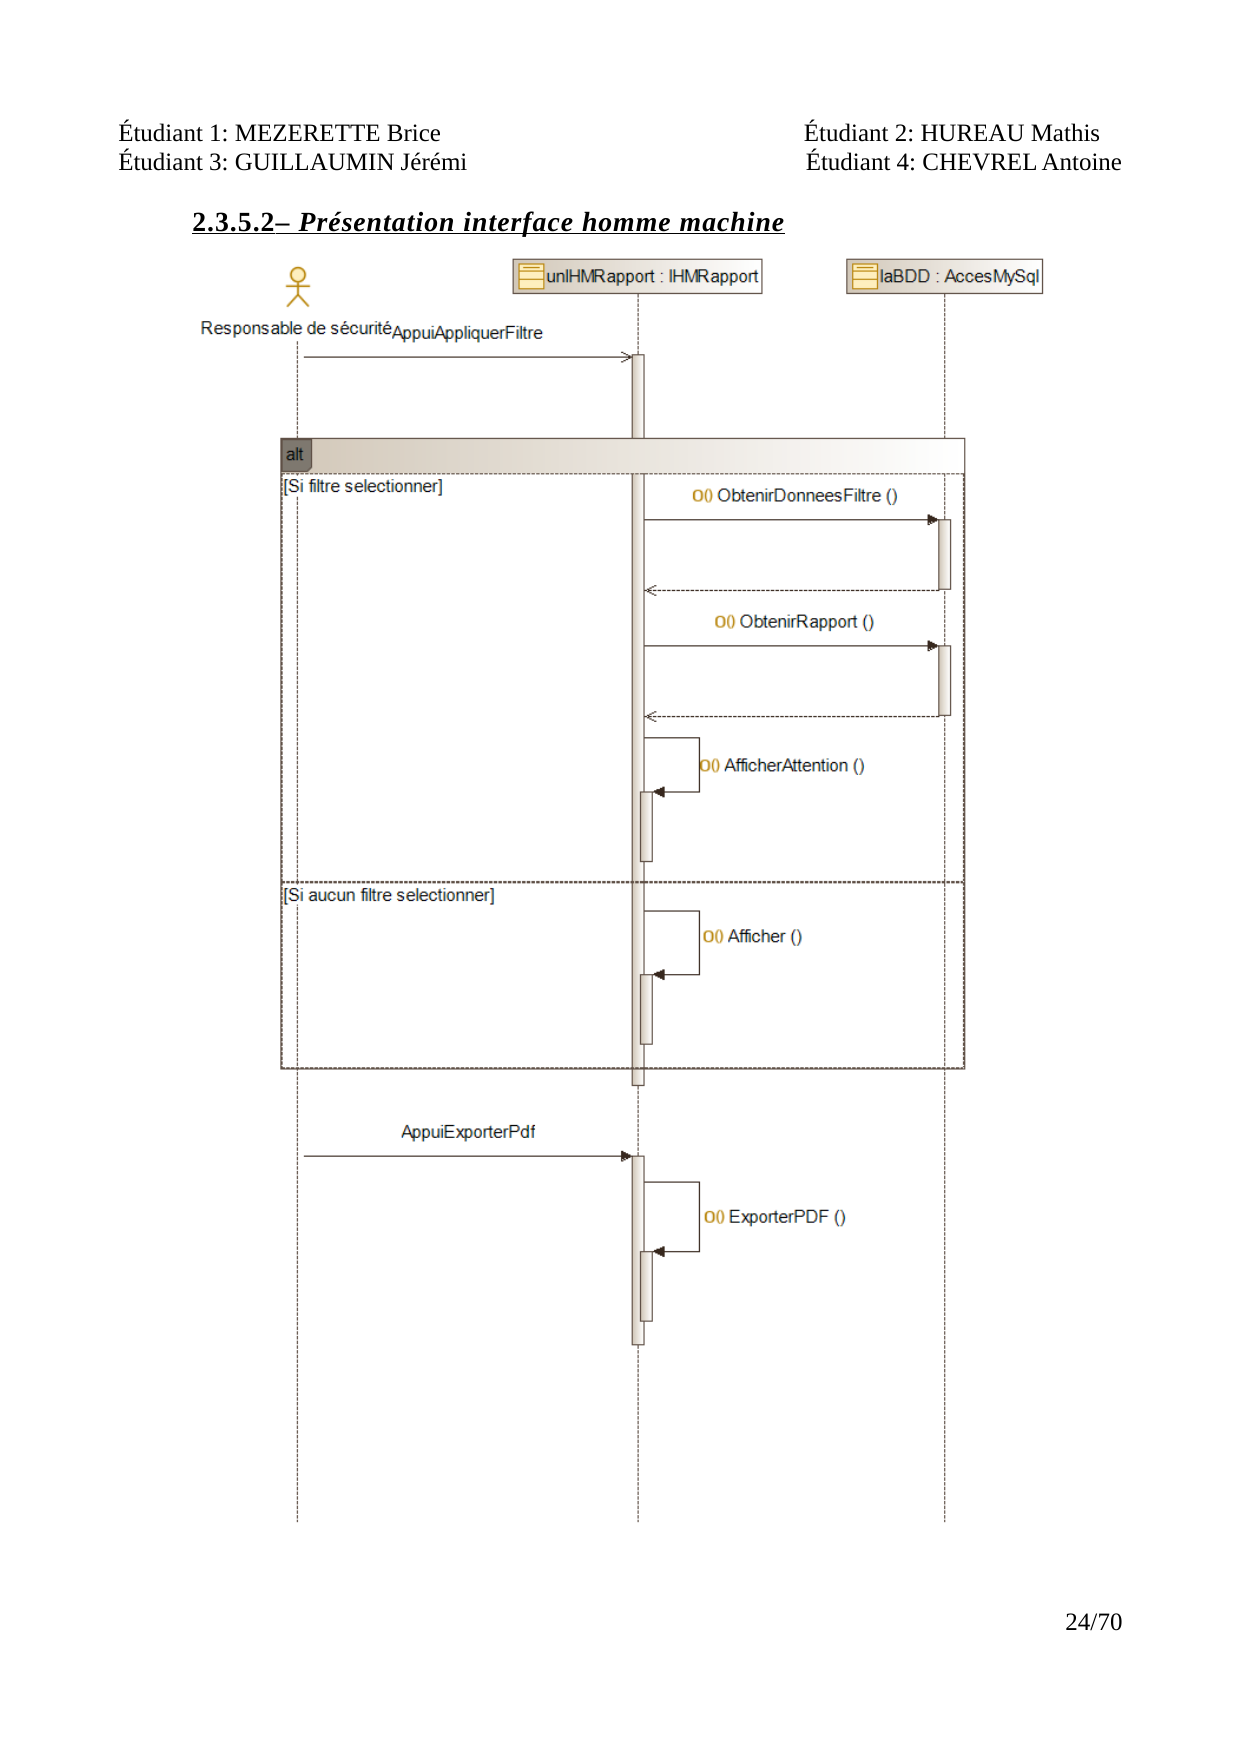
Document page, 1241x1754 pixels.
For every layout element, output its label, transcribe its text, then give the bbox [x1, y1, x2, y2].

subtitle 2.3.5.2– Présentation interface homme machine [118, 205, 1122, 237]
picture [179, 247, 1055, 1534]
